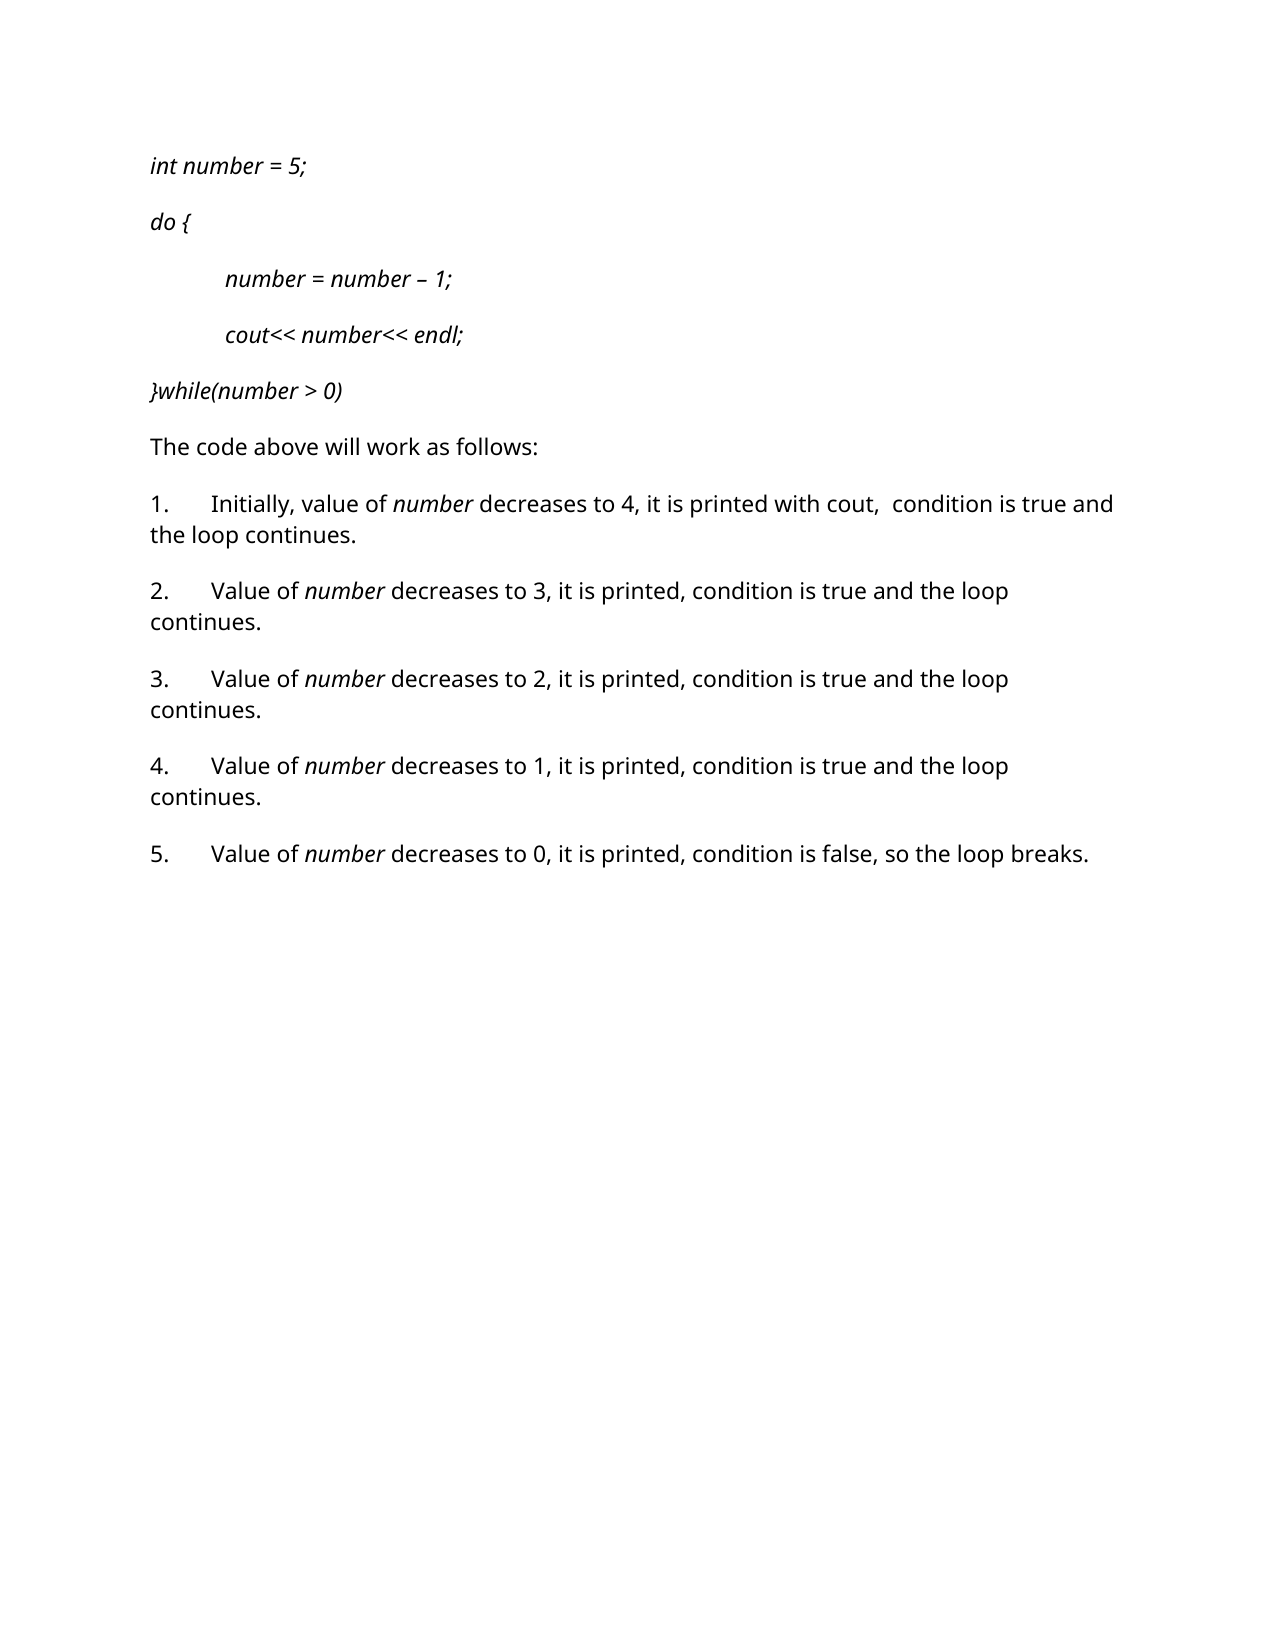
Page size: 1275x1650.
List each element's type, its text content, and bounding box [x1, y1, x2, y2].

text 2. Value of number decreases to 3, it is printed, condition is true and the loop continues. [150, 575, 1125, 637]
text 4. Value of number decreases to 1, it is printed, condition is true and the loop continues. [150, 750, 1125, 812]
text 1. Initially, value of number decreases to 4, it is printed with cout, condition is true and the loop continues. [150, 487, 1125, 550]
text number = number – 1; [150, 262, 1125, 294]
text 3. Value of number decreases to 2, it is printed, condition is true and the loop continues. [150, 662, 1125, 725]
text cout<< number<< endl; [150, 319, 1125, 350]
text do { [150, 206, 1125, 237]
text int number = 5; [150, 150, 1125, 181]
text }while(number > 0) [150, 375, 1125, 406]
text The code above will work as follows: [150, 431, 1125, 462]
text 5. Value of number decreases to 0, it is printed, condition is false, so the loop breaks. [150, 837, 1125, 869]
